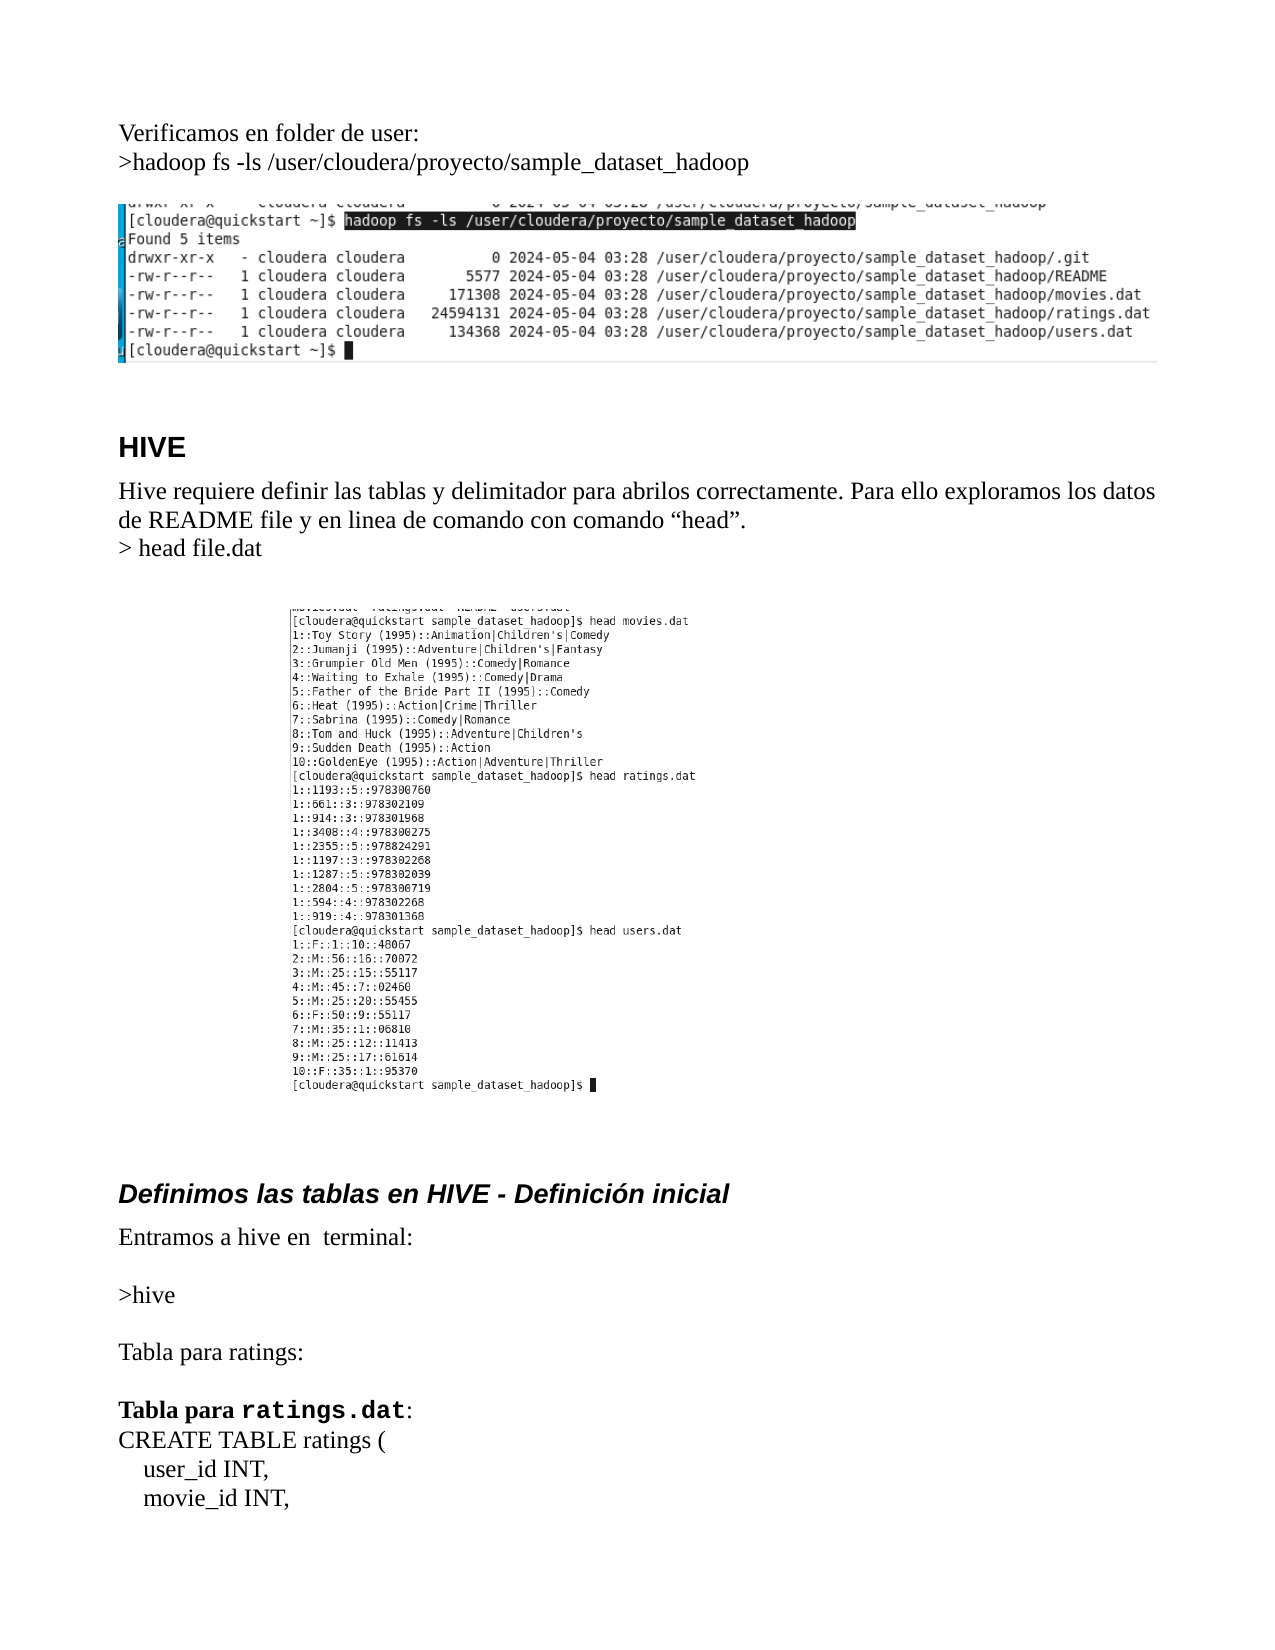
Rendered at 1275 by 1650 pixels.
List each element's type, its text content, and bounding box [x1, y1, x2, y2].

picture [118, 204, 1157, 363]
text Entramos a hive en terminal: [118, 1222, 1157, 1251]
subtitle Definimos las tablas en HIVE - Definición inicial [118, 1178, 1157, 1210]
picture [290, 609, 700, 1092]
text movie_id INT, [118, 1483, 1157, 1512]
text >hive [118, 1280, 1157, 1308]
text >hadoop fs -ls /user/cloudera/proyecto/sample_dataset_hadoop [118, 147, 1157, 176]
text CREATE TABLE ratings ( [118, 1426, 1157, 1454]
text Hive requiere definir las tablas y delimitador para abrilos correctamente. Para ello exploramos los datos de README file y en linea de comando con comando “head”. [118, 476, 1157, 533]
subtitle HIVE [118, 430, 1157, 463]
text Tabla para ratings: [118, 1337, 1157, 1366]
text Tabla para ratings.dat: [118, 1395, 1157, 1426]
text > head file.dat [118, 533, 1157, 562]
text user_id INT, [118, 1454, 1157, 1483]
picture [118, 288, 122, 308]
text Verificamos en folder de user: [118, 118, 1157, 147]
